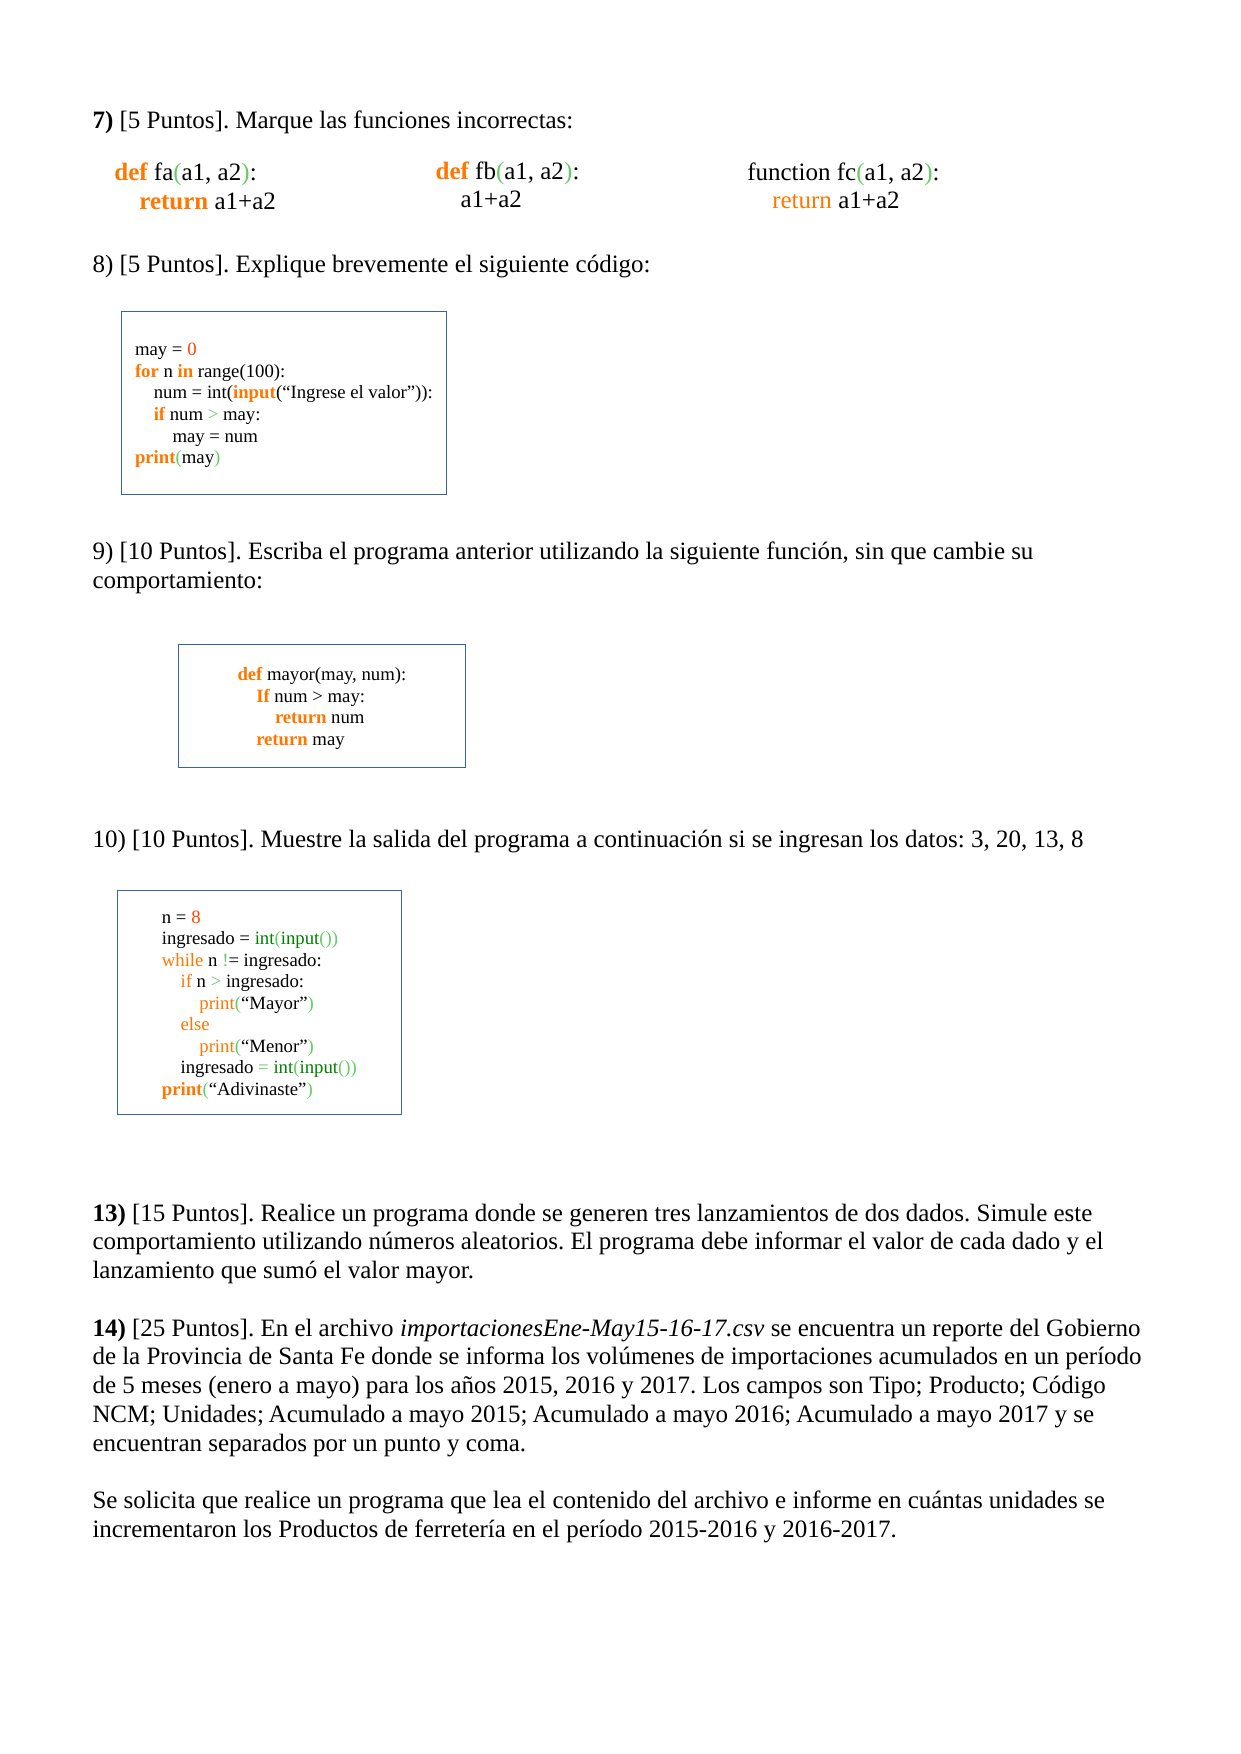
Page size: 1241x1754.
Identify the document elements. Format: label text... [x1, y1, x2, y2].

text 8) [5 Puntos]. Explique brevemente el siguiente código: [92, 249, 1170, 278]
text 10) [10 Puntos]. Muestre la salida del programa a continuación si se ingresan los datos: 3, 20, 13, 8 [92, 824, 1170, 853]
text 14) [25 Puntos]. En el archivo importacionesEne-May15-16-17.csv se encuentra un reporte del Gobierno de la Provincia de Santa Fe donde se informa los volúmenes de importaciones acumulados en un período de 5 meses (enero a mayo) para los años 2015, 2016 y 2017. Los campos son Tipo; Producto; Código NCM; Unidades; Acumulado a mayo 2015; Acumulado a mayo 2016; Acumulado a mayo 2017 y se encuentran separados por un punto y coma. [92, 1313, 1170, 1456]
text Se solicita que realice un programa que lea el contenido del archivo e informe en cuántas unidades se incrementaron los Productos de ferretería en el período 2015-2016 y 2016-2017. [92, 1485, 1170, 1543]
text 13) [15 Puntos]. Realice un programa donde se generen tres lanzamientos de dos dados. Simule este comportamiento utilizando números aleatorios. El programa debe informar el valor de cada dado y el lanzamiento que sumó el valor mayor. [92, 1198, 1170, 1284]
text 7) [5 Puntos]. Marque las funciones incorrectas: [92, 105, 1170, 134]
text 9) [10 Puntos]. Escriba el programa anterior utilizando la siguiente función, sin que cambie su comportamiento: [92, 536, 1170, 594]
